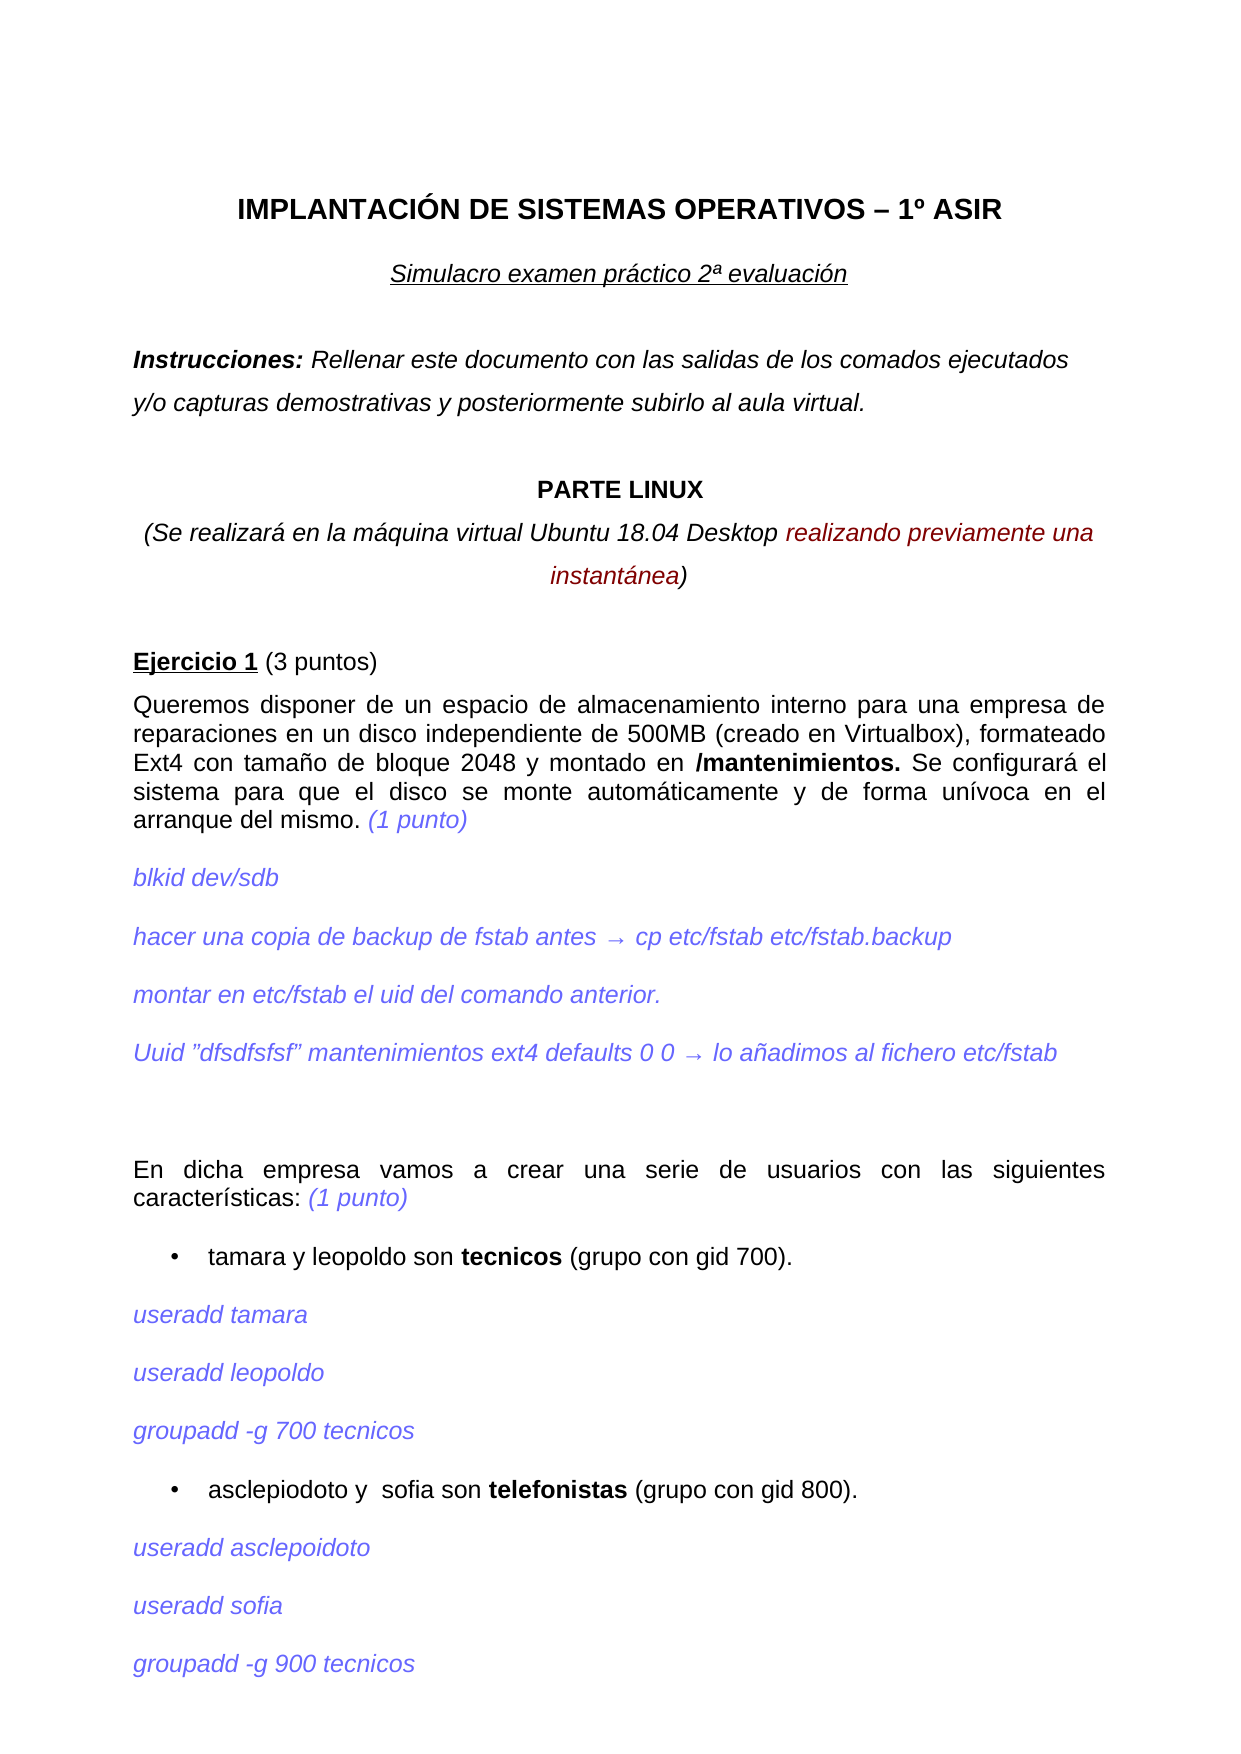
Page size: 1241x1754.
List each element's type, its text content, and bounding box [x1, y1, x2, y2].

text groupadd -g 900 tecnicos [133, 1649, 1107, 1678]
text Queremos disponer de un espacio de almacenamiento interno para una empresa de reparaciones en un disco independiente de 500MB (creado en Virtualbox), formateado Ext4 con tamaño de bloque 2048 y montado en /mantenimientos. Se configurará el sistema para que el disco se monte automáticamente y de forma unívoca en el arranque del mismo. (1 punto) [133, 690, 1107, 834]
text Simulacro examen práctico 2ª evaluación [133, 259, 1107, 288]
text En dicha empresa vamos a crear una serie de usuarios con las siguientes características: (1 punto) [133, 1154, 1107, 1212]
text hacer una copia de backup de fstab antes → cp etc/fstab etc/fstab.backup [133, 922, 1107, 950]
list tamara y leopoldo son tecnicos (grupo con gid 700). [170, 1242, 1107, 1270]
text IMPLANTACIÓN DE SISTEMAS OPERATIVOS – 1º ASIR [133, 192, 1107, 225]
text PARTE LINUX [133, 474, 1107, 503]
text useradd leopoldo [133, 1358, 1107, 1387]
list asclepiodoto y sofia son telefonistas (grupo con gid 800). [170, 1474, 1107, 1503]
text Uuid ”dfsdfsfsf” mantenimientos ext4 defaults 0 0 → lo añadimos al fichero etc/fstab [133, 1038, 1107, 1067]
text groupadd -g 700 tecnicos [133, 1416, 1107, 1445]
text useradd sofia [133, 1591, 1107, 1620]
text (Se realizará en la máquina virtual Ubuntu 18.04 Desktop realizando previamente una instantánea) [133, 518, 1107, 589]
text Instrucciones: Rellenar este documento con las salidas de los comados ejecutados y/o capturas demostrativas y posteriormente subirlo al aula virtual. [133, 345, 1107, 417]
text blkid dev/sdb [133, 863, 1107, 892]
text Ejercicio 1 (3 puntos) [133, 647, 1107, 676]
text useradd asclepoidoto [133, 1533, 1107, 1562]
text montar en etc/fstab el uid del comando anterior. [133, 980, 1107, 1009]
text useradd tamara [133, 1300, 1107, 1329]
